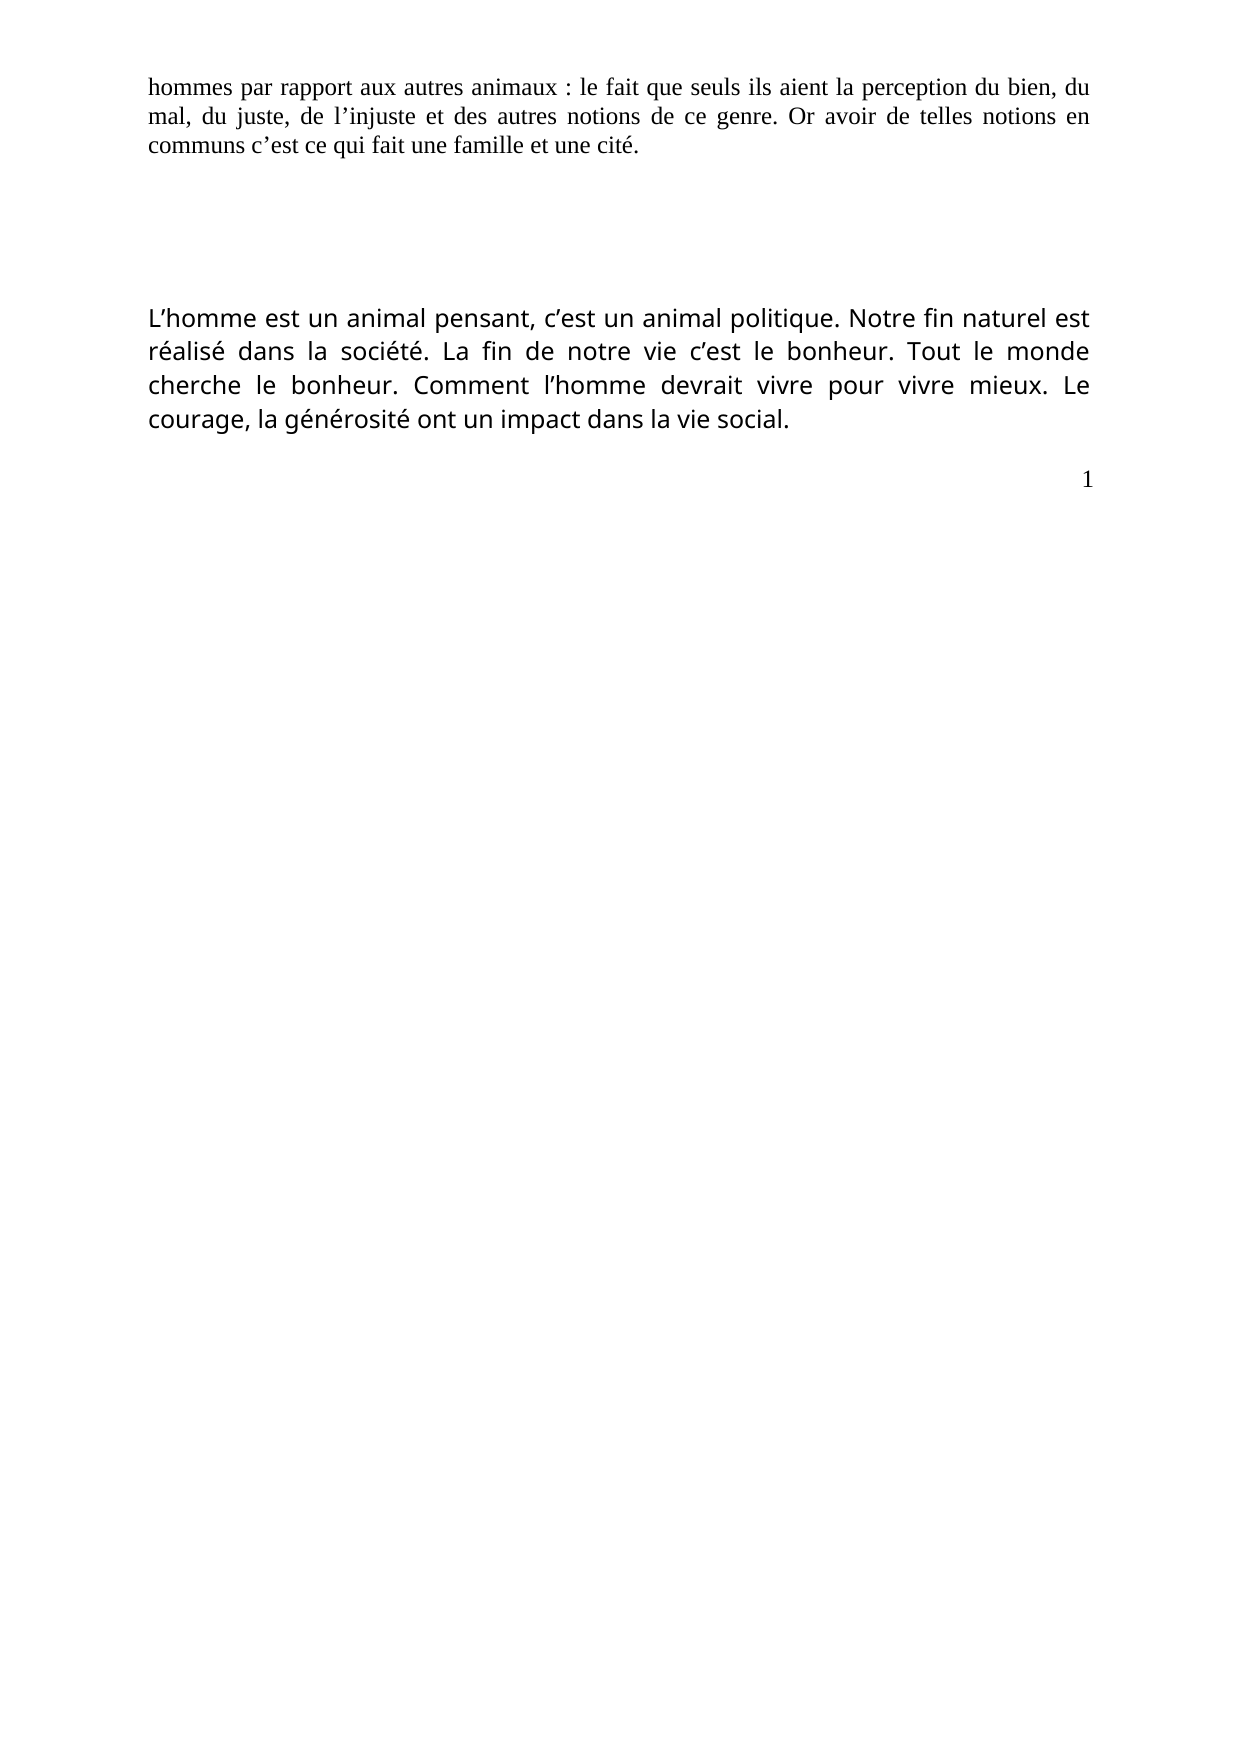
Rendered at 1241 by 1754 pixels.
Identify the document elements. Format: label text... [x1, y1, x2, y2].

text L’homme est un animal pensant, c’est un animal politique. Notre fin naturel est réalisé dans la société. La fin de notre vie c’est le bonheur. Tout le monde cherche le bonheur. Comment l’homme devrait vivre pour vivre mieux. Le courage, la générosité ont un impact dans la vie social. [148, 301, 1092, 436]
text hommes par rapport aux autres animaux : le fait que seuls ils aient la perception du bien, du mal, du juste, de l’injuste et des autres notions de ce genre. Or avoir de telles notions en communs c’est ce qui fait une famille et une cité. [148, 73, 1092, 158]
text 1 [148, 464, 1094, 492]
